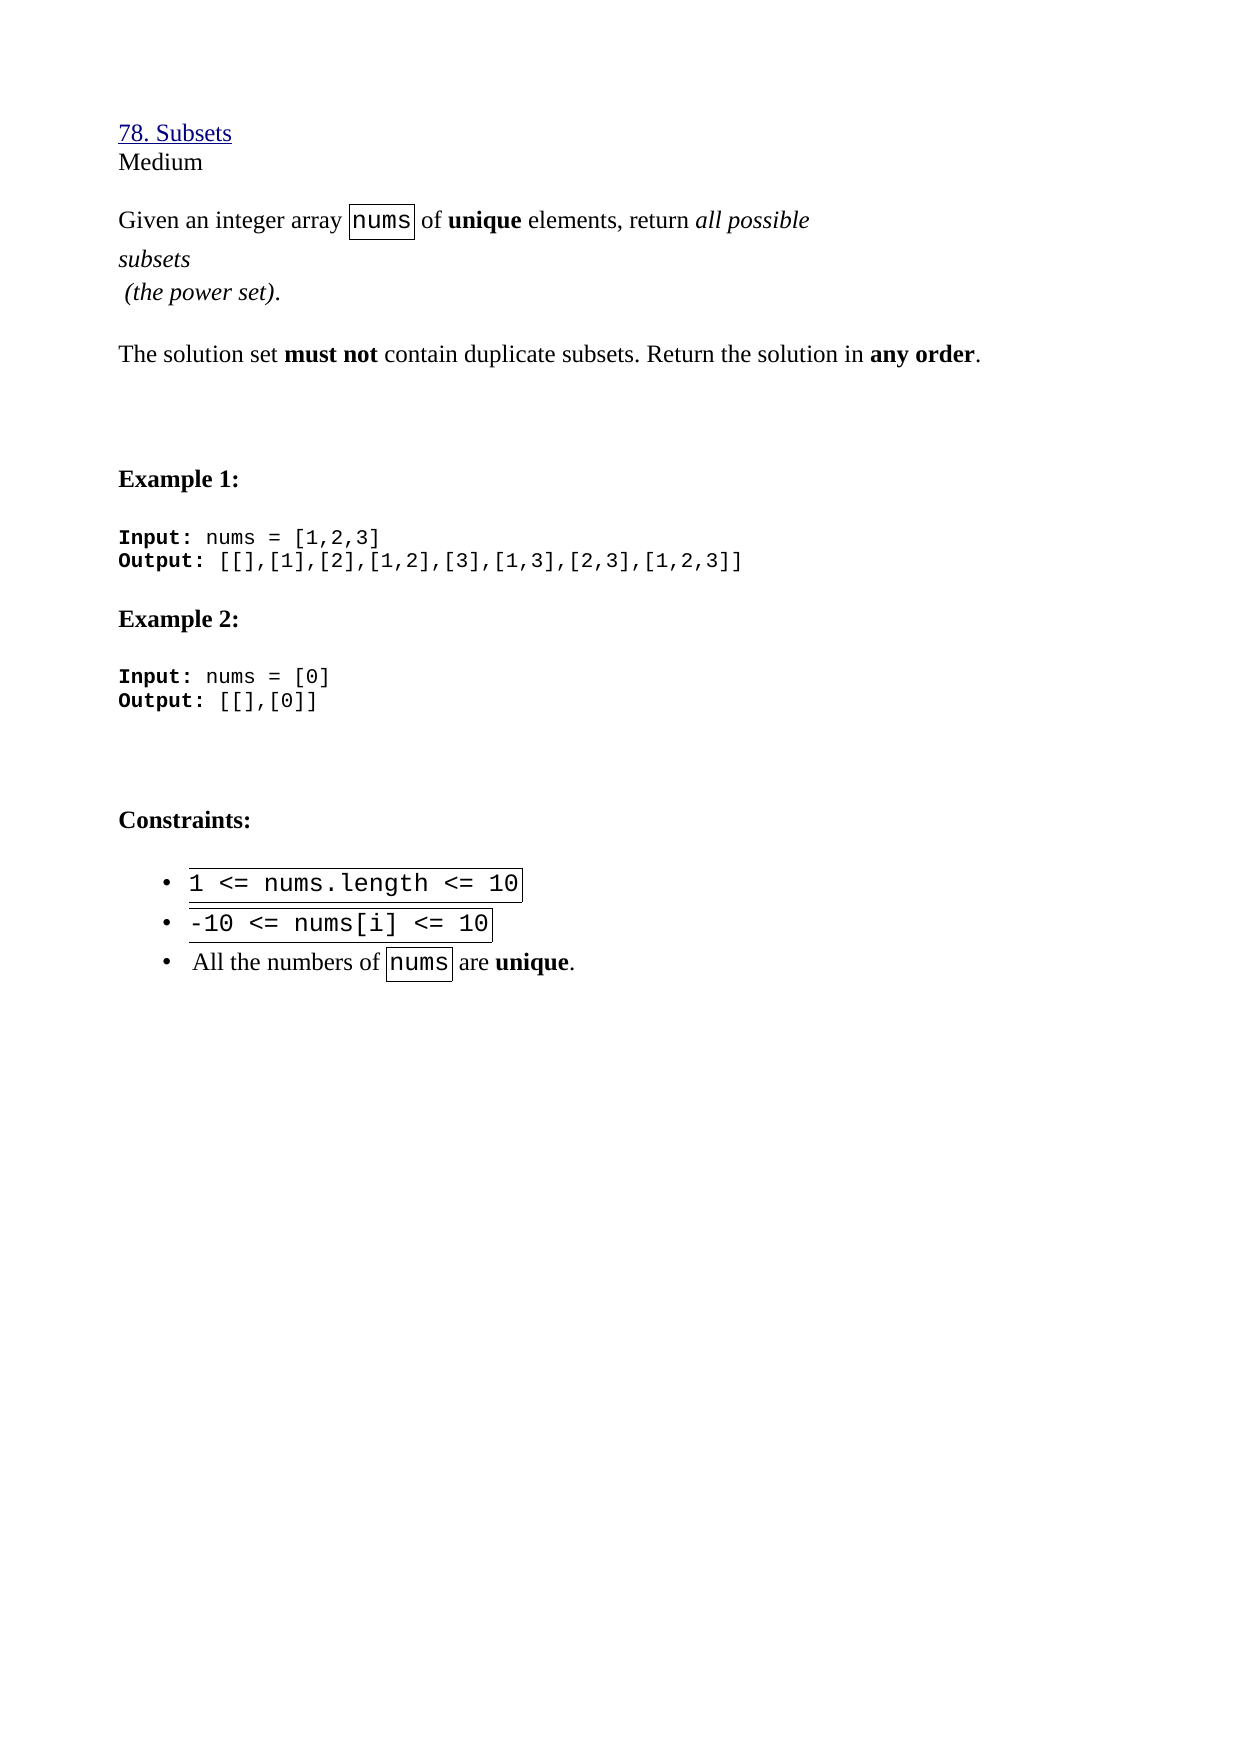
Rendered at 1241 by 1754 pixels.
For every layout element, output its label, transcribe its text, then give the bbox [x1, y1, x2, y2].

text Output: [[],[1],[2],[1,2],[3],[1,3],[2,3],[1,2,3]] [118, 551, 1122, 574]
text Medium [118, 147, 1122, 176]
text 78. Subsets [118, 118, 1122, 147]
list [493, 907, 1122, 942]
text Constraints: [118, 805, 1122, 834]
list [523, 868, 1122, 902]
list nums [387, 948, 452, 981]
text Input: nums = [1,2,3] [118, 527, 1122, 551]
text The solution set must not contain duplicate subsets. Return the solution in any order. [118, 339, 1122, 368]
text Example 2: [118, 604, 1122, 632]
text nums [350, 205, 414, 239]
text subsets [118, 244, 1122, 273]
text Example 1: [118, 464, 1122, 493]
list are unique. [453, 947, 1122, 981]
text Output: [[],[0]] [118, 690, 1122, 713]
text (the power set). [118, 277, 1122, 306]
list 1 <= nums.length <= 10 [162, 868, 522, 902]
text Input: nums = [0] [118, 666, 1122, 690]
list -10 <= nums[i] <= 10 [162, 907, 492, 942]
list All the numbers of [162, 947, 386, 981]
text of unique elements, return all possible [415, 204, 1122, 239]
text Given an integer array [118, 204, 349, 239]
